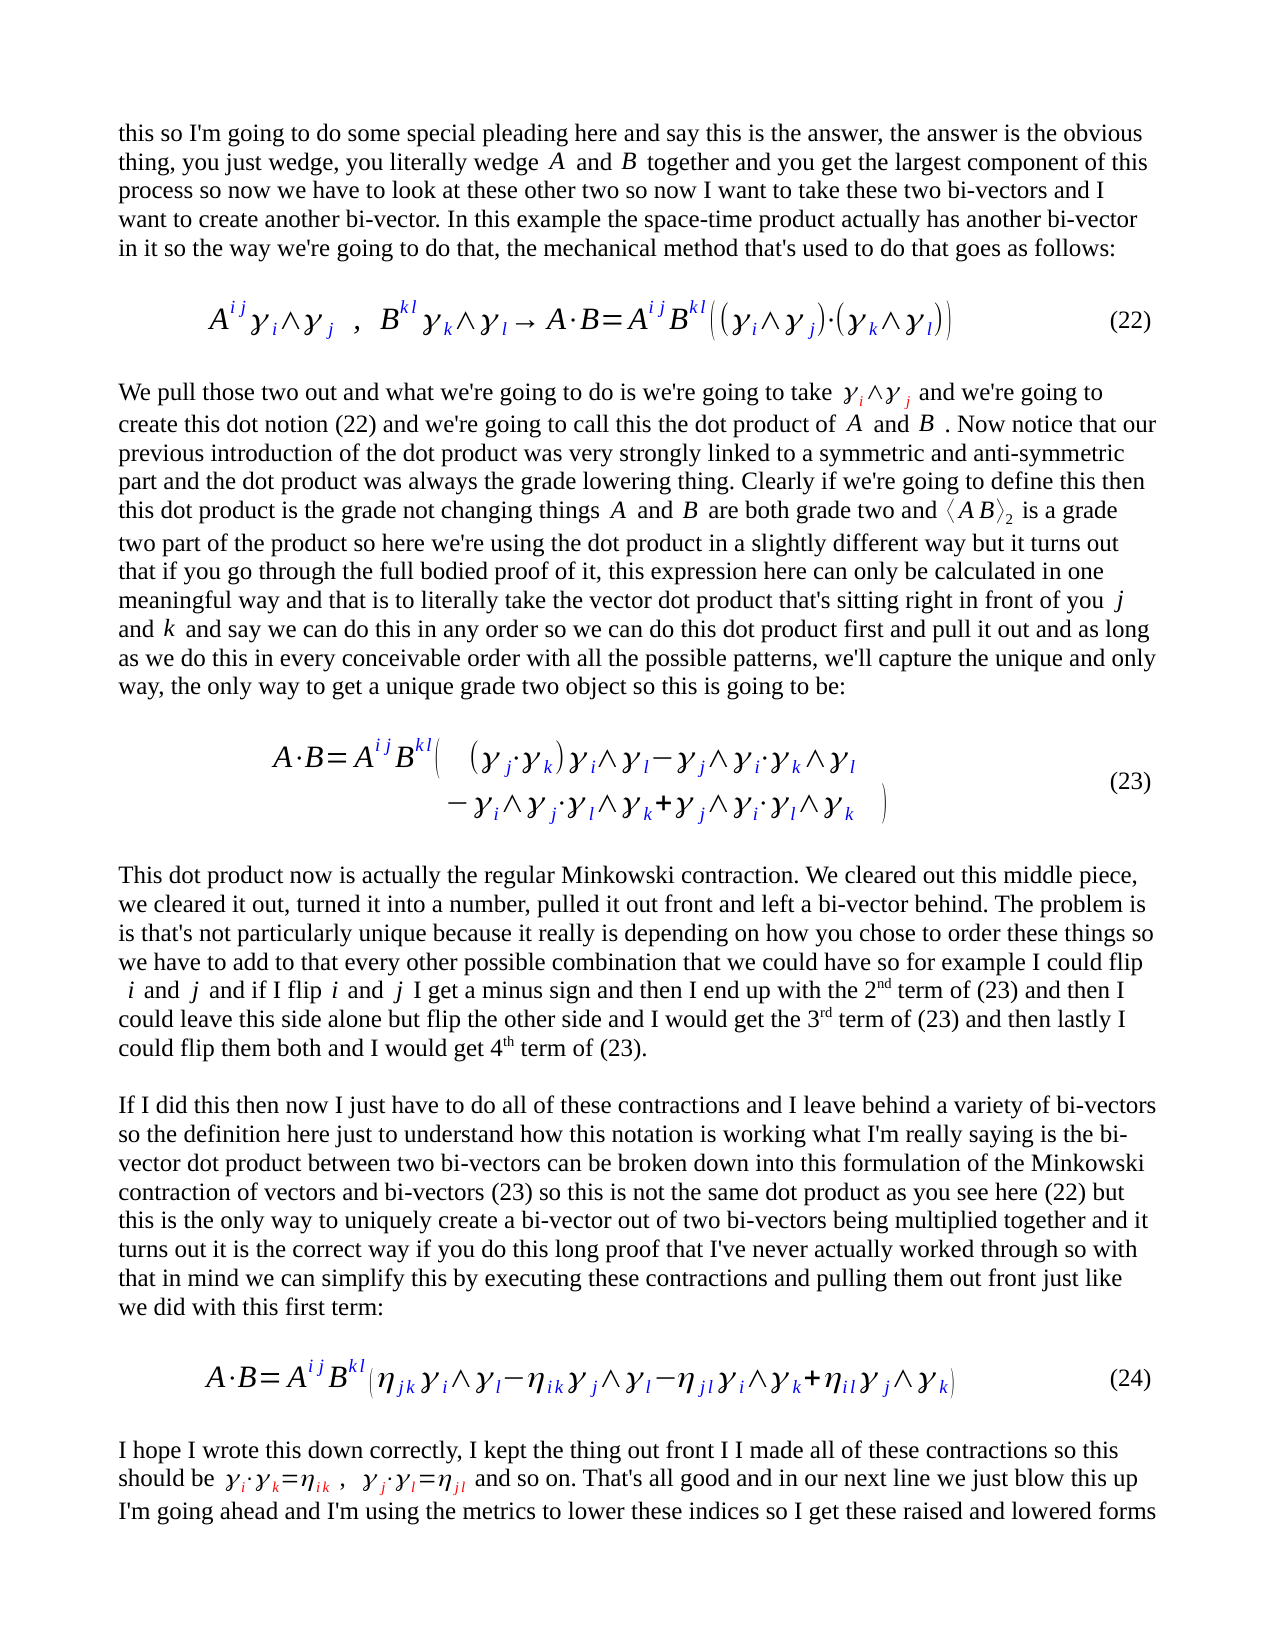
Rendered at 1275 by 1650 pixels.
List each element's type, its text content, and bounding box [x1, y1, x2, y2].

table_header [118, 729, 1041, 832]
table_header [118, 1349, 1041, 1406]
table_header (23) [1041, 729, 1157, 832]
text I hope I wrote this down correctly, I kept the thing out front I I made all of these contractions so this should be, and so on. That's all good and in our next line we just blow this up I'm going ahead and I'm using the metrics to lower these indices so I get these raised and lowered forms on these two component items so now you have mixed components there and then you have all of these basis vectors that are different. [118, 1435, 1157, 1524]
table_header (24) [1041, 1349, 1157, 1406]
text This dot product now is actually the regular Minkowski contraction. We cleared out this middle piece, we cleared it out, turned it into a number, pulled it out front and left a bi-vector behind. The problem is is that's not particularly unique because it really is depending on how you chose to order these things so we have to add to that every other possible combination that we could have so for example I could flip andand if I flipandI get a minus sign and then I end up with the 2nd term of (23) and then I could leave this side alone but flip the other side and I would get the 3rd term of (23) and then lastly I could flip them both and I would get 4th term of (23). [118, 860, 1157, 1062]
table_header [118, 291, 1041, 348]
text If I did this then now I just have to do all of these contractions and I leave behind a variety of bi-vectors so the definition here just to understand how this notation is working what I'm really saying is the bi-vector dot product between two bi-vectors can be broken down into this formulation of the Minkowski contraction of vectors and bi-vectors (23) so this is not the same dot product as you see here (22) but this is the only way to uniquely create a bi-vector out of two bi-vectors being multiplied together and it turns out it is the correct way if you do this long proof that I've never actually worked through so with that in mind we can simplify this by executing these contractions and pulling them out front just like we did with this first term: [118, 1090, 1157, 1320]
text We pull those two out and what we're going to do is we're going to takeand we're going to create this dot notion (22) and we're going to call this the dot product ofand. Now notice that our previous introduction of the dot product was very strongly linked to a symmetric and anti-symmetric part and the dot product was always the grade lowering thing. Clearly if we're going to define this then this dot product is the grade not changing thingsandare both grade two andis a grade two part of the product so here we're using the dot product in a slightly different way but it turns out that if you go through the full bodied proof of it, this expression here can only be calculated in one meaningful way and that is to literally take the vector dot product that's sitting right in front of youandand say we can do this in any order so we can do this dot product first and pull it out and as long as we do this in every conceivable order with all the possible patterns, we'll capture the unique and only way, the only way to get a unique grade two object so this is going to be: [118, 377, 1157, 700]
text this so I'm going to do some special pleading here and say this is the answer, the answer is the obvious thing, you just wedge, you literally wedgeandtogether and you get the largest component of this process so now we have to look at these other two so now I want to take these two bi-vectors and I want to create another bi-vector. In this example the space-time product actually has another bi-vector in it so the way we're going to do that, the mechanical method that's used to do that goes as follows: [118, 118, 1157, 262]
table_header (22) [1041, 291, 1157, 348]
